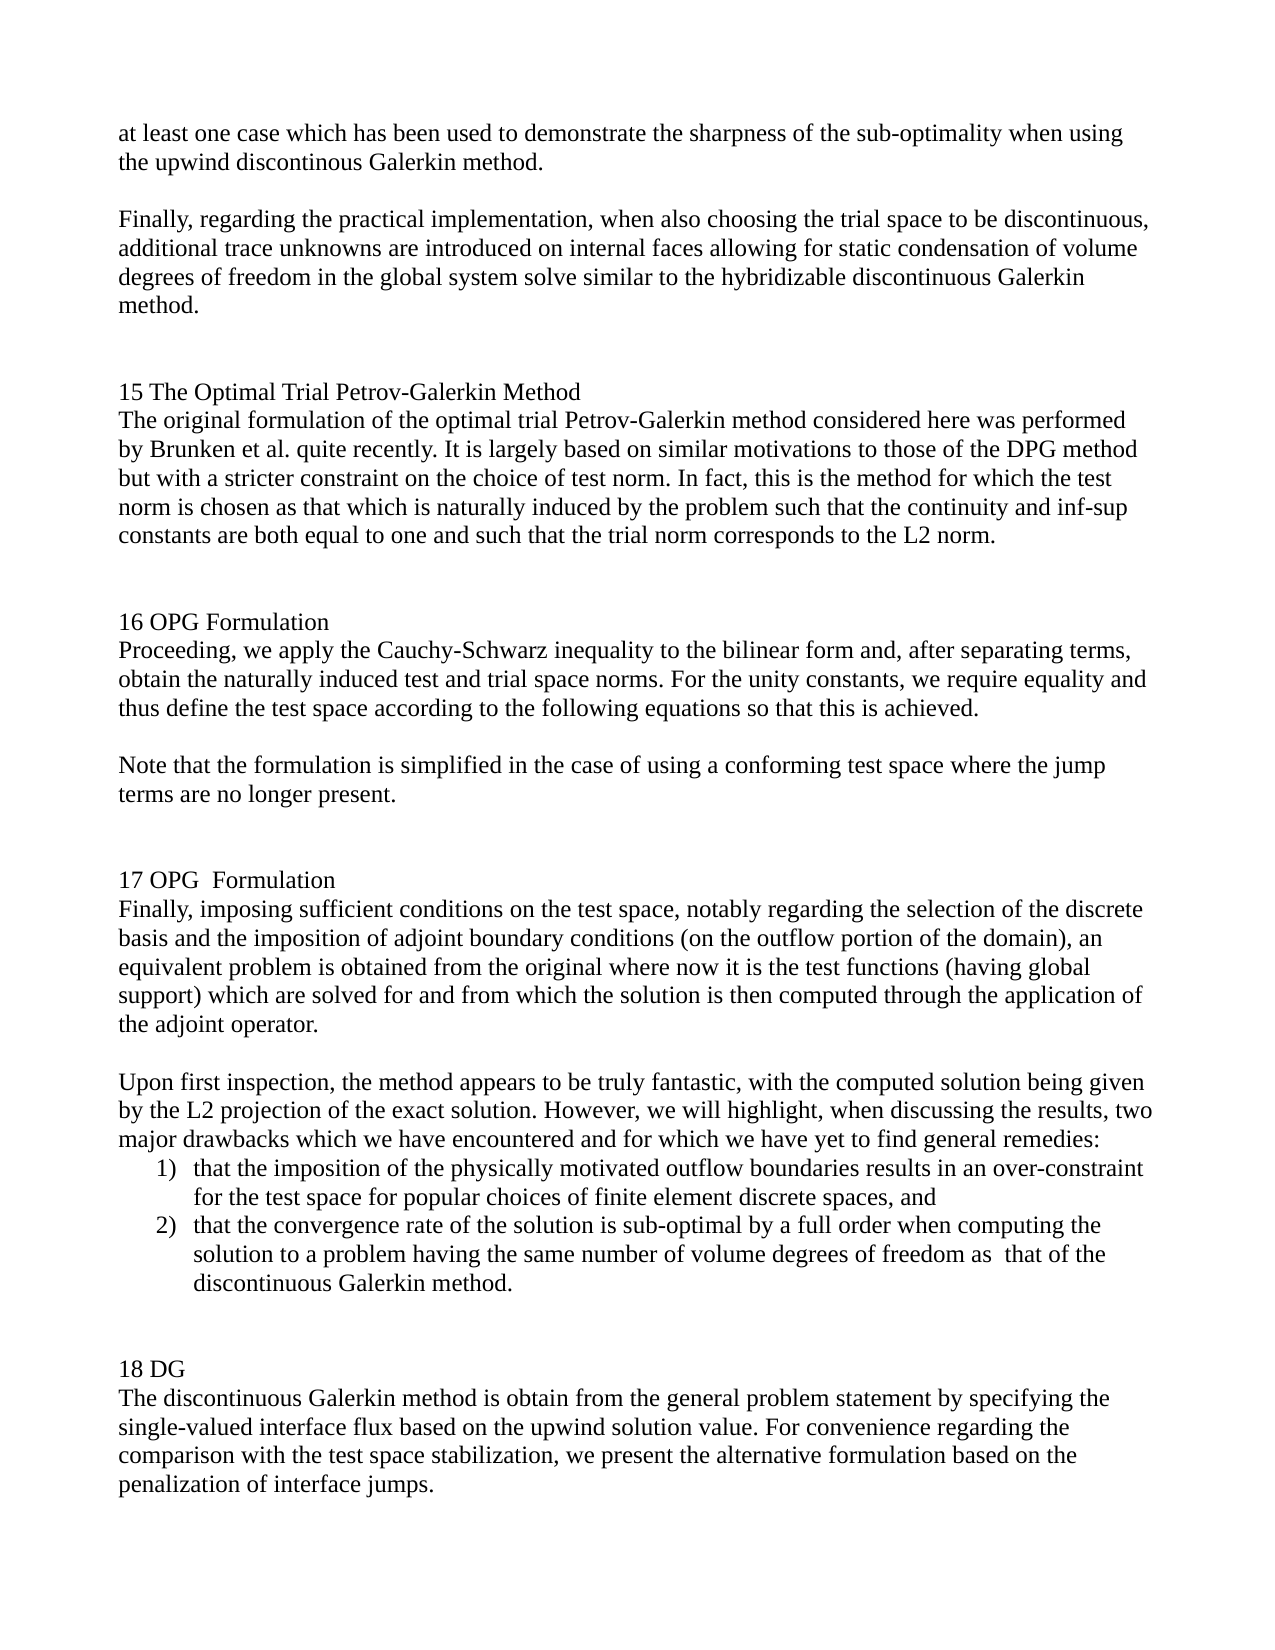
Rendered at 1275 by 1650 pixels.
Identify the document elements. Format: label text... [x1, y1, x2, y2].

text at least one case which has been used to demonstrate the sharpness of the sub-optimality when using the upwind discontinous Galerkin method. [118, 118, 1157, 176]
text 18 DG [118, 1354, 1157, 1383]
text Upon first inspection, the method appears to be truly fantastic, with the computed solution being given by the L2 projection of the exact solution. However, we will highlight, when discussing the results, two major drawbacks which we have encountered and for which we have yet to find general remedies: [118, 1067, 1157, 1153]
text 15 The Optimal Trial Petrov-Galerkin Method [118, 377, 1157, 406]
text Finally, regarding the practical implementation, when also choosing the trial space to be discontinuous, additional trace unknowns are introduced on internal faces allowing for static condensation of volume degrees of freedom in the global system solve similar to the hybridizable discontinuous Galerkin method. [118, 204, 1157, 319]
text 16 OPG Formulation [118, 607, 1157, 636]
text Finally, imposing sufficient conditions on the test space, notably regarding the selection of the discrete basis and the imposition of adjoint boundary conditions (on the outflow portion of the domain), an equivalent problem is obtained from the original where now it is the test functions (having global support) which are solved for and from which the solution is then computed through the application of the adjoint operator. [118, 894, 1157, 1038]
text Proceeding, we apply the Cauchy-Schwarz inequality to the bilinear form and, after separating terms, obtain the naturally induced test and trial space norms. For the unity constants, we require equality and thus define the test space according to the following equations so that this is achieved. [118, 636, 1157, 722]
list that the convergence rate of the solution is sub-optimal by a full order when computing the solution to a problem having the same number of volume degrees of freedom as that of the discontinuous Galerkin method. [156, 1211, 1157, 1297]
list that the imposition of the physically motivated outflow boundaries results in an over-constraint for the test space for popular choices of finite element discrete spaces, and [156, 1153, 1157, 1211]
text The original formulation of the optimal trial Petrov-Galerkin method considered here was performed by Brunken et al. quite recently. It is largely based on similar motivations to those of the DPG method but with a stricter constraint on the choice of test norm. In fact, this is the method for which the test norm is chosen as that which is naturally induced by the problem such that the continuity and inf-sup constants are both equal to one and such that the trial norm corresponds to the L2 norm. [118, 406, 1157, 549]
text 17 OPG Formulation [118, 866, 1157, 894]
text Note that the formulation is simplified in the case of using a conforming test space where the jump terms are no longer present. [118, 751, 1157, 808]
text The discontinuous Galerkin method is obtain from the general problem statement by specifying the single-valued interface flux based on the upwind solution value. For convenience regarding the comparison with the test space stabilization, we present the alternative formulation based on the penalization of interface jumps. [118, 1383, 1157, 1498]
